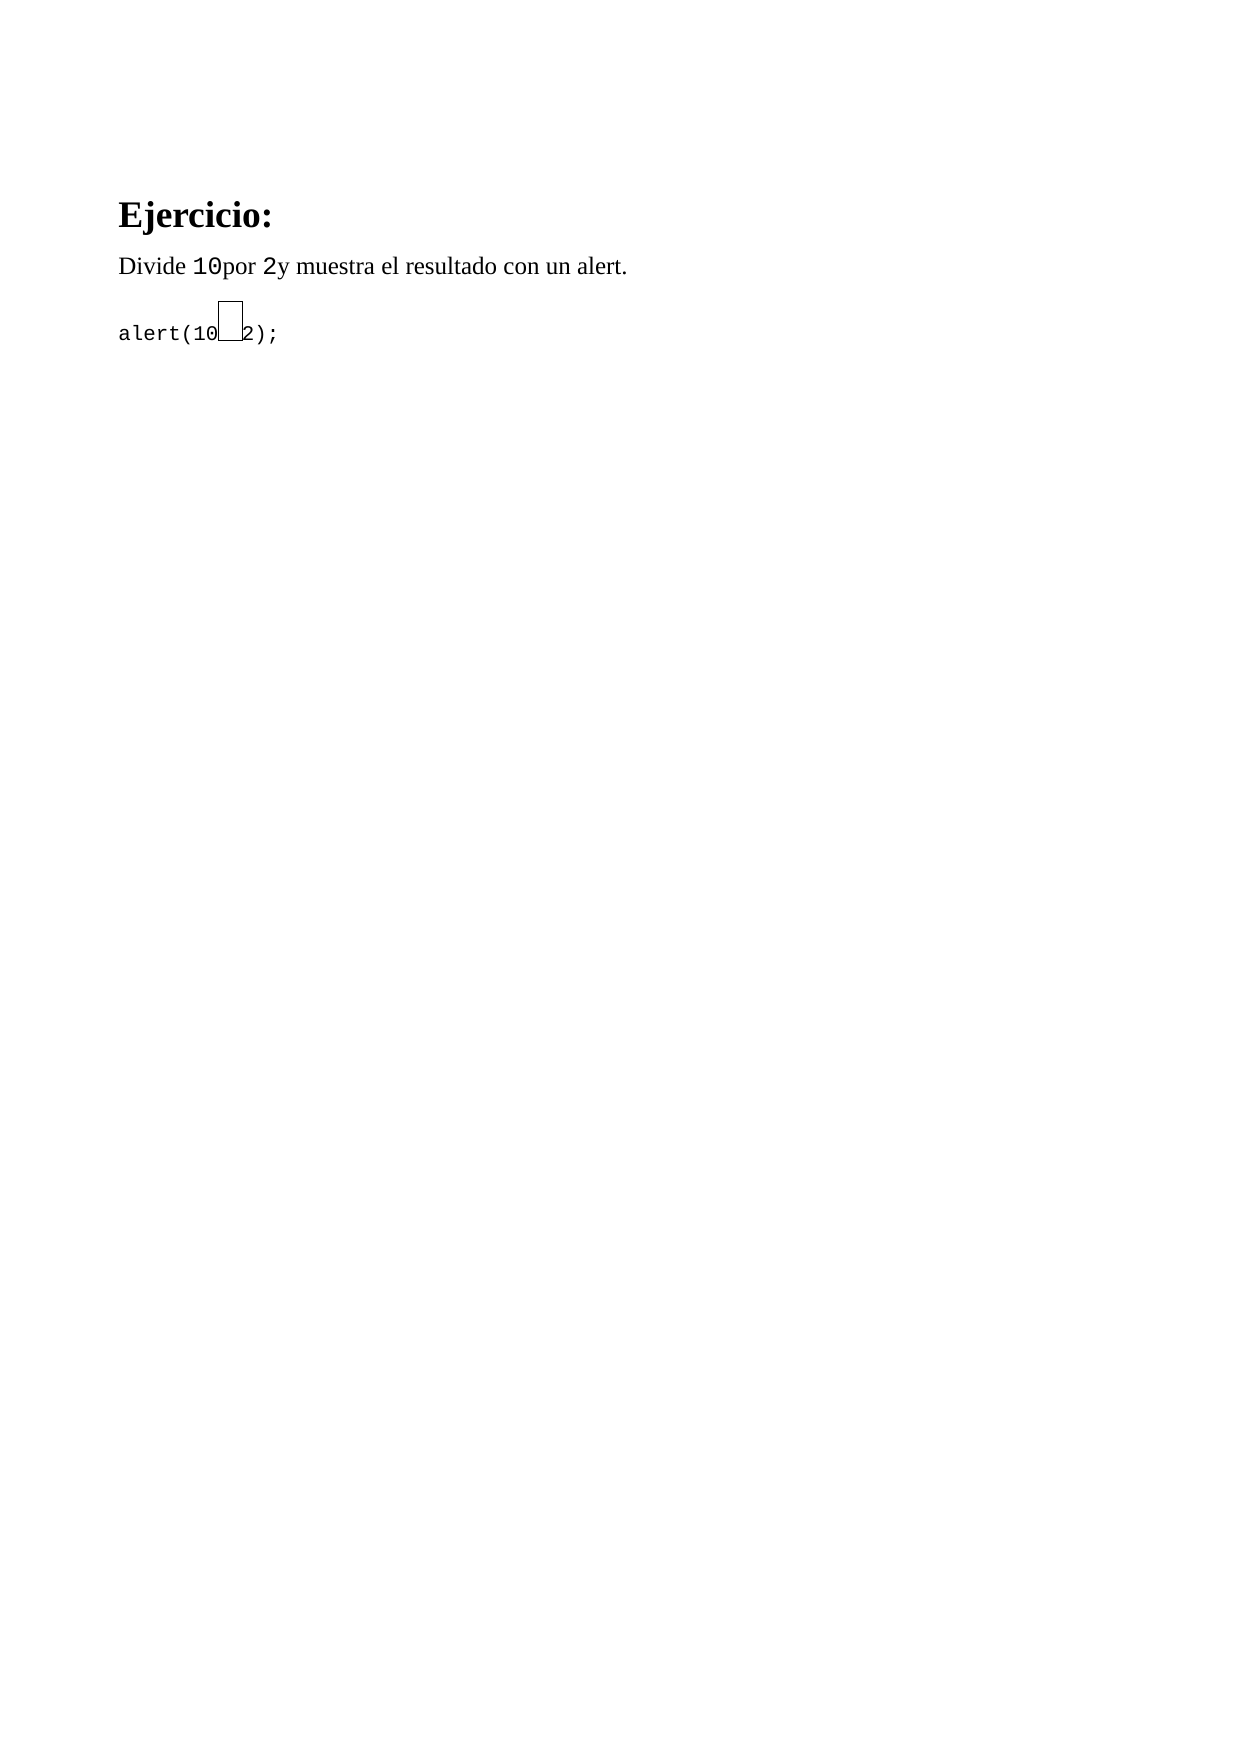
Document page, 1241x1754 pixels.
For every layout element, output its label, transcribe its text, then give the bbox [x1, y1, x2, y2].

text alert(102); [118, 301, 1122, 347]
subtitle Ejercicio: [118, 192, 1122, 236]
text Divide 10por 2y muestra el resultado con un alert. [118, 251, 1122, 282]
